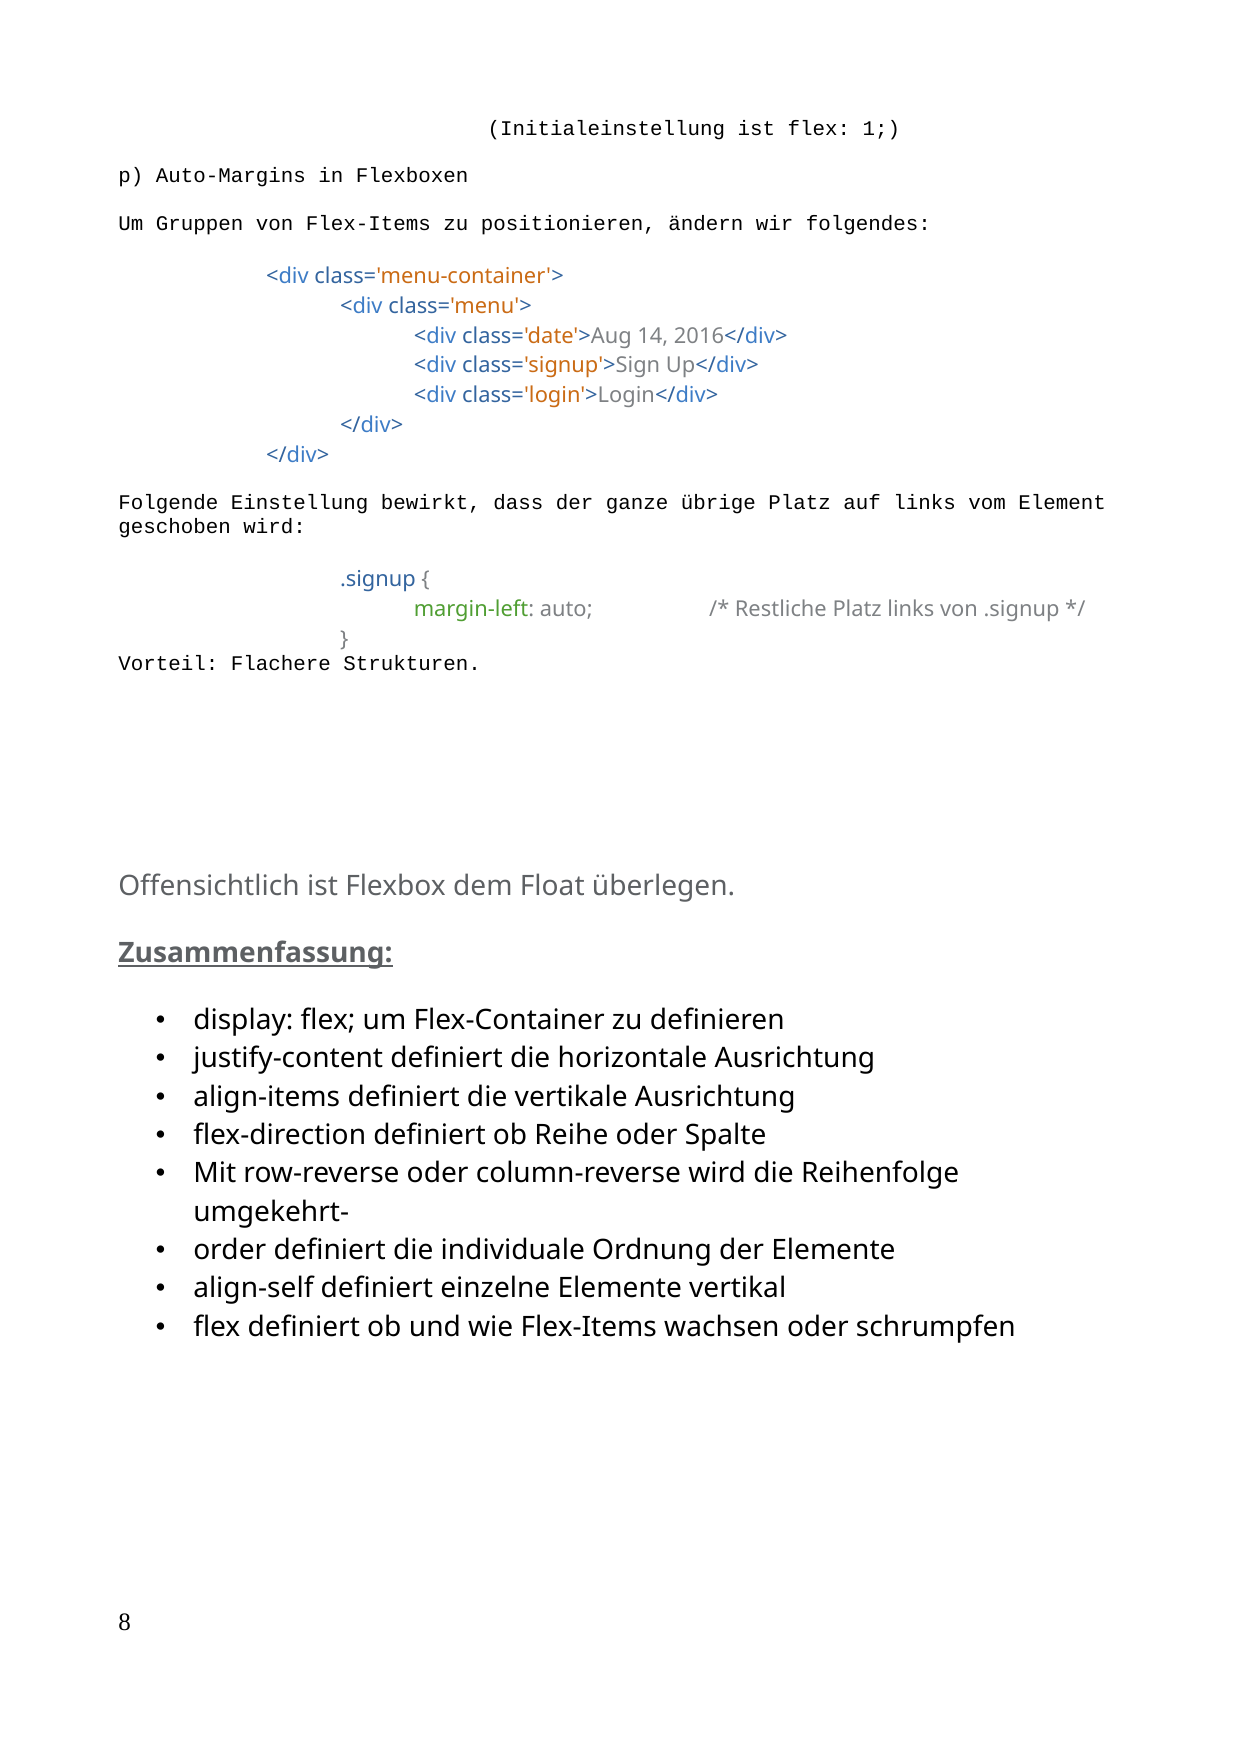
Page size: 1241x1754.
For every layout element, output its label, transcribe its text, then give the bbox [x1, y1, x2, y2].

text Um Gruppen von Flex-Items zu positionieren, ändern wir folgendes: [118, 213, 1122, 236]
list order definiert die individuale Ordnung der Elemente [156, 1229, 1122, 1268]
list align-items definiert die vertikale Ausrichtung [156, 1076, 1122, 1114]
text Vorteil: Flachere Strukturen. [118, 652, 1122, 676]
text <div class='menu-container'> [118, 260, 1122, 290]
text Offensichtlich ist Flexbox dem Float überlegen. [118, 865, 1122, 904]
text <div class='login'>Login</div> [118, 379, 1122, 409]
text </div> [118, 439, 1122, 468]
list flex definiert ob und wie Flex-Items wachsen oder schrumpfen [156, 1306, 1122, 1344]
text <div class='date'>Aug 14, 2016</div> [118, 319, 1122, 349]
text p) Auto-Margins in Flexboxen [118, 165, 1122, 189]
list display: flex; um Flex-Container zu definieren [156, 999, 1122, 1038]
text <div class='signup'>Sign Up</div> [118, 349, 1122, 379]
list align-self definiert einzelne Elemente vertikal [156, 1268, 1122, 1306]
text Folgende Einstellung bewirkt, dass der ganze übrige Platz auf links vom Element geschoben wird: [118, 492, 1122, 539]
list justify-content definiert die horizontale Ausrichtung [156, 1038, 1122, 1076]
text margin-left: auto; /* Restliche Platz links von .signup */ [118, 593, 1122, 623]
text <div class='menu'> [118, 290, 1122, 319]
text (Initialeinstellung ist flex: 1;) [118, 118, 1122, 142]
text } [118, 623, 1122, 652]
list flex-direction definiert ob Reihe oder Spalte [156, 1114, 1122, 1153]
list Mit row-reverse oder column-reverse wird die Reihenfolge umgekehrt- [156, 1153, 1122, 1229]
text .signup { [118, 563, 1122, 593]
text </div> [118, 409, 1122, 439]
text Zusammenfassung: [118, 932, 1122, 971]
